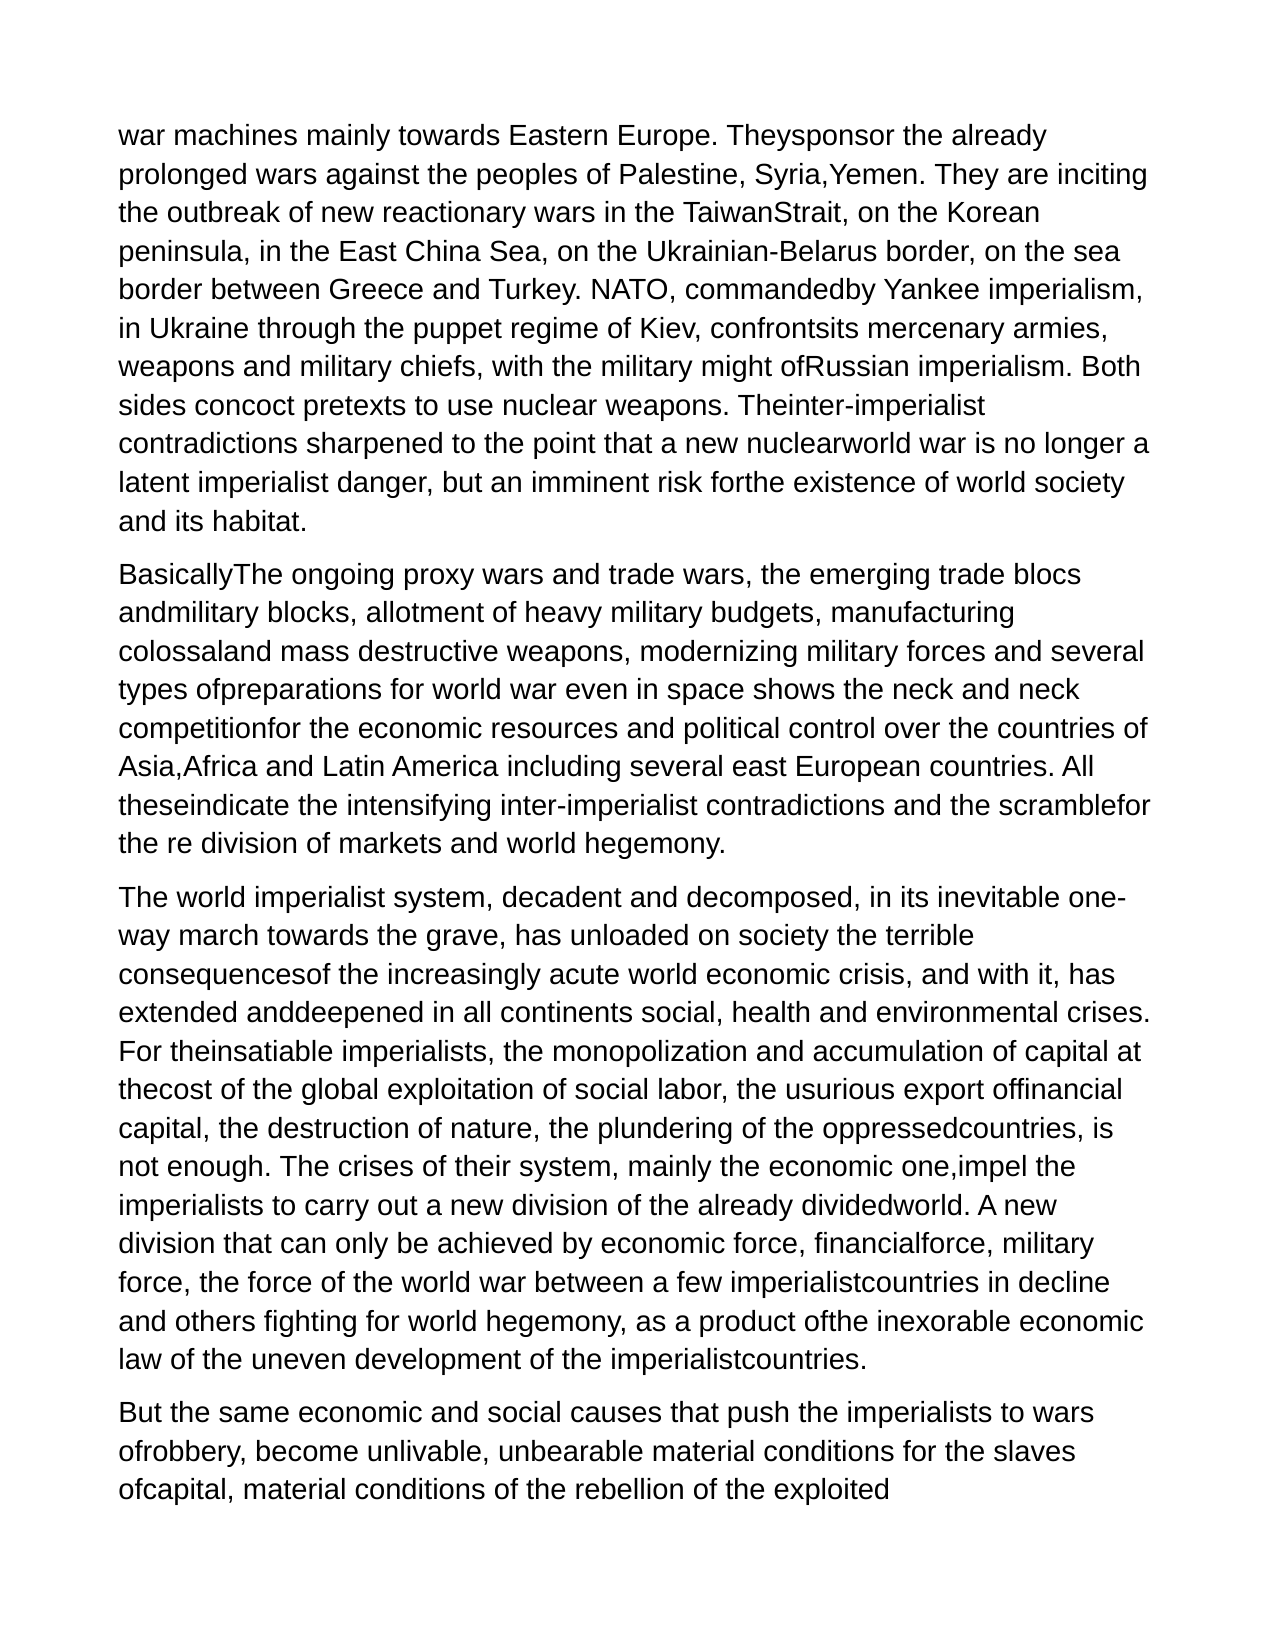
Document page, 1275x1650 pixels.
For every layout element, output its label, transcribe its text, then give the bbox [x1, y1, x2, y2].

text The world imperialist system, decadent and decomposed, in its inevitable one-way march towards the grave, has unloaded on society the terrible consequencesof the increasingly acute world economic crisis, and with it, has extended anddeepened in all continents social, health and environmental crises. For theinsatiable imperialists, the monopolization and accumulation of capital at thecost of the global exploitation of social labor, the usurious export offinancial capital, the destruction of nature, the plundering of the oppressedcountries, is not enough. The crises of their system, mainly the economic one,impel the imperialists to carry out a new division of the already dividedworld. A new division that can only be achieved by economic force, financialforce, military force, the force of the world war between a few imperialistcountries in decline and others fighting for world hegemony, as a product ofthe inexorable economic law of the uneven development of the imperialistcountries. [118, 879, 1157, 1376]
text BasicallyThe ongoing proxy wars and trade wars, the emerging trade blocs andmilitary blocks, allotment of heavy military budgets, manufacturing colossaland mass destructive weapons, modernizing military forces and several types ofpreparations for world war even in space shows the neck and neck competitionfor the economic resources and political control over the countries of Asia,Africa and Latin America including several east European countries. All theseindicate the intensifying inter-imperialist contradictions and the scramblefor the re division of markets and world hegemony. [118, 557, 1157, 860]
text war machines mainly towards Eastern Europe. Theysponsor the already prolonged wars against the peoples of Palestine, Syria,Yemen. They are inciting the outbreak of new reactionary wars in the TaiwanStrait, on the Korean peninsula, in the East China Sea, on the Ukrainian-Belarus border, on the sea border between Greece and Turkey. NATO, commandedby Yankee imperialism, in Ukraine through the puppet regime of Kiev, confrontsits mercenary armies, weapons and military chiefs, with the military might ofRussian imperialism. Both sides concoct pretexts to use nuclear weapons. Theinter-imperialist contradictions sharpened to the point that a new nuclearworld war is no longer a latent imperialist danger, but an imminent risk forthe existence of world society and its habitat. [118, 118, 1157, 537]
text But the same economic and social causes that push the imperialists to wars ofrobbery, become unlivable, unbearable material conditions for the slaves ofcapital, material conditions of the rebellion of the exploited [118, 1395, 1157, 1506]
